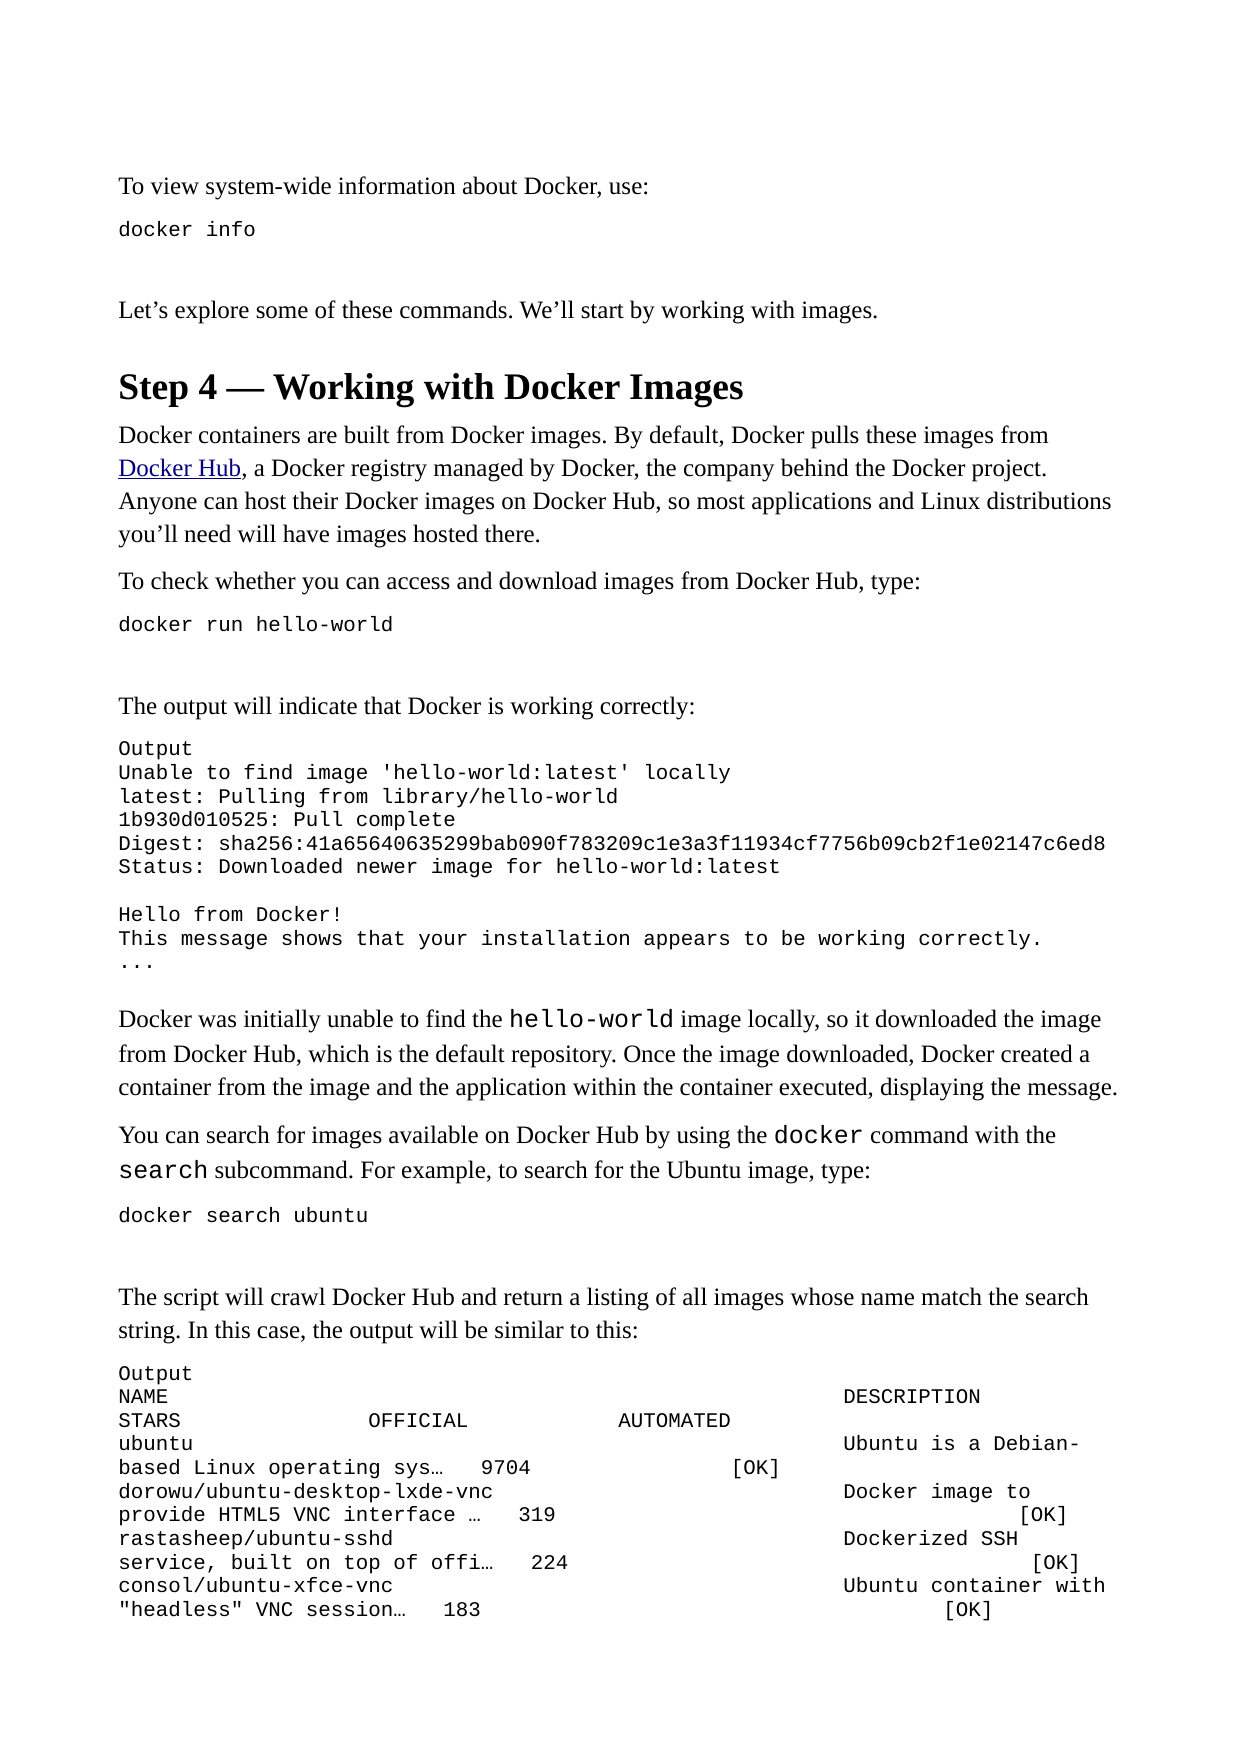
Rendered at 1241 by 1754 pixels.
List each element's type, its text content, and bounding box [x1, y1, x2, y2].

text The output will indicate that Docker is working correctly: [118, 691, 1122, 719]
text The script will crawl Docker Hub and return a listing of all images whose name match the search string. In this case, the output will be similar to this: [118, 1282, 1122, 1344]
text To check whether you can access and download images from Docker Hub, type: [118, 566, 1122, 595]
text dorowu/ubuntu-desktop-lxde-vnc Docker image to provide HTML5 VNC interface … 319 [OK] [118, 1481, 1122, 1528]
text ... [118, 951, 1122, 975]
text Output [118, 738, 1122, 762]
text docker run hello-world [118, 614, 1122, 638]
text Let’s explore some of these commands. We’ll start by working with images. [118, 296, 1122, 324]
text Unable to find image 'hello-world:latest' locally [118, 762, 1122, 786]
text You can search for images available on Docker Hub by using the docker command with the search subcommand. For example, to search for the Ubuntu image, type: [118, 1120, 1122, 1186]
text Output [118, 1362, 1122, 1386]
text Docker was initially unable to find the hello-world image locally, so it downloaded the image from Docker Hub, which is the default repository. Once the image downloaded, Docker created a container from the image and the application within the container executed, displaying the message. [118, 1004, 1122, 1101]
subtitle Step 4 — Working with Docker Images [118, 364, 1122, 407]
text latest: Pulling from library/hello-world [118, 786, 1122, 809]
text Docker containers are built from Docker images. By default, Docker pulls these images from Docker Hub, a Docker registry managed by Docker, the company behind the Docker project. Anyone can host their Docker images on Docker Hub, so most applications and Linux distributions you’ll need will have images hosted there. [118, 420, 1122, 547]
text docker info [118, 219, 1122, 242]
text Digest: sha256:41a65640635299bab090f783209c1e3a3f11934cf7756b09cb2f1e02147c6ed8 [118, 833, 1122, 857]
text ubuntu Ubuntu is a Debian-based Linux operating sys… 9704 [OK] [118, 1433, 1122, 1481]
text Hello from Docker! [118, 904, 1122, 927]
text To view system-wide information about Docker, use: [118, 171, 1122, 200]
text consol/ubuntu-xfce-vnc Ubuntu container with "headless" VNC session… 183 [OK] [118, 1575, 1122, 1623]
text Status: Downloaded newer image for hello-world:latest [118, 857, 1122, 880]
text 1b930d010525: Pull complete [118, 809, 1122, 833]
text NAME DESCRIPTION STARS OFFICIAL AUTOMATED [118, 1386, 1122, 1433]
text This message shows that your installation appears to be working correctly. [118, 927, 1122, 951]
text rastasheep/ubuntu-sshd Dockerized SSH service, built on top of offi… 224 [OK] [118, 1528, 1122, 1575]
text docker search ubuntu [118, 1205, 1122, 1229]
